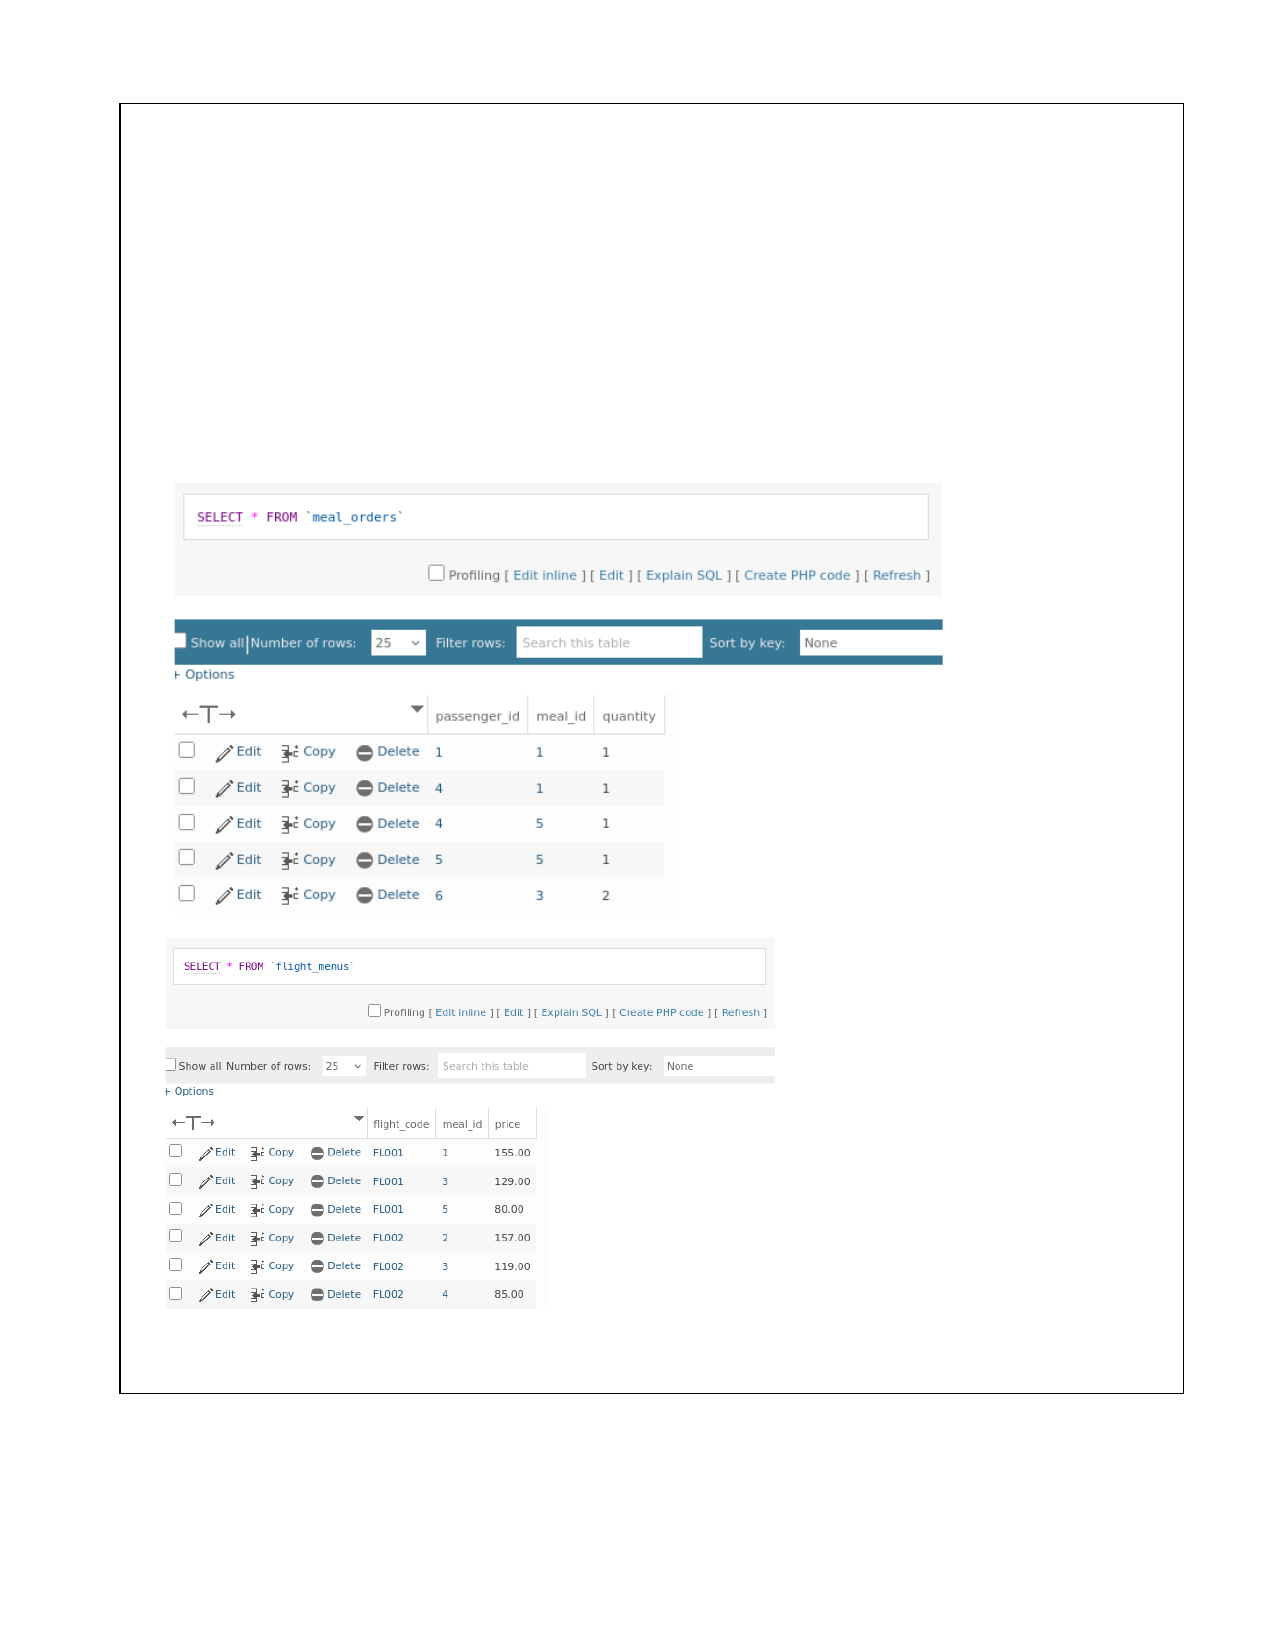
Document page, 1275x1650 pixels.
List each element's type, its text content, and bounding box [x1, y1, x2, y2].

picture [174, 483, 943, 913]
table_header ตารางที่เกี่ยวข้อง + แสดงข้อมูลที่เพิ่มในทุกตาราง [121, 104, 1183, 1393]
picture [165, 938, 775, 1313]
